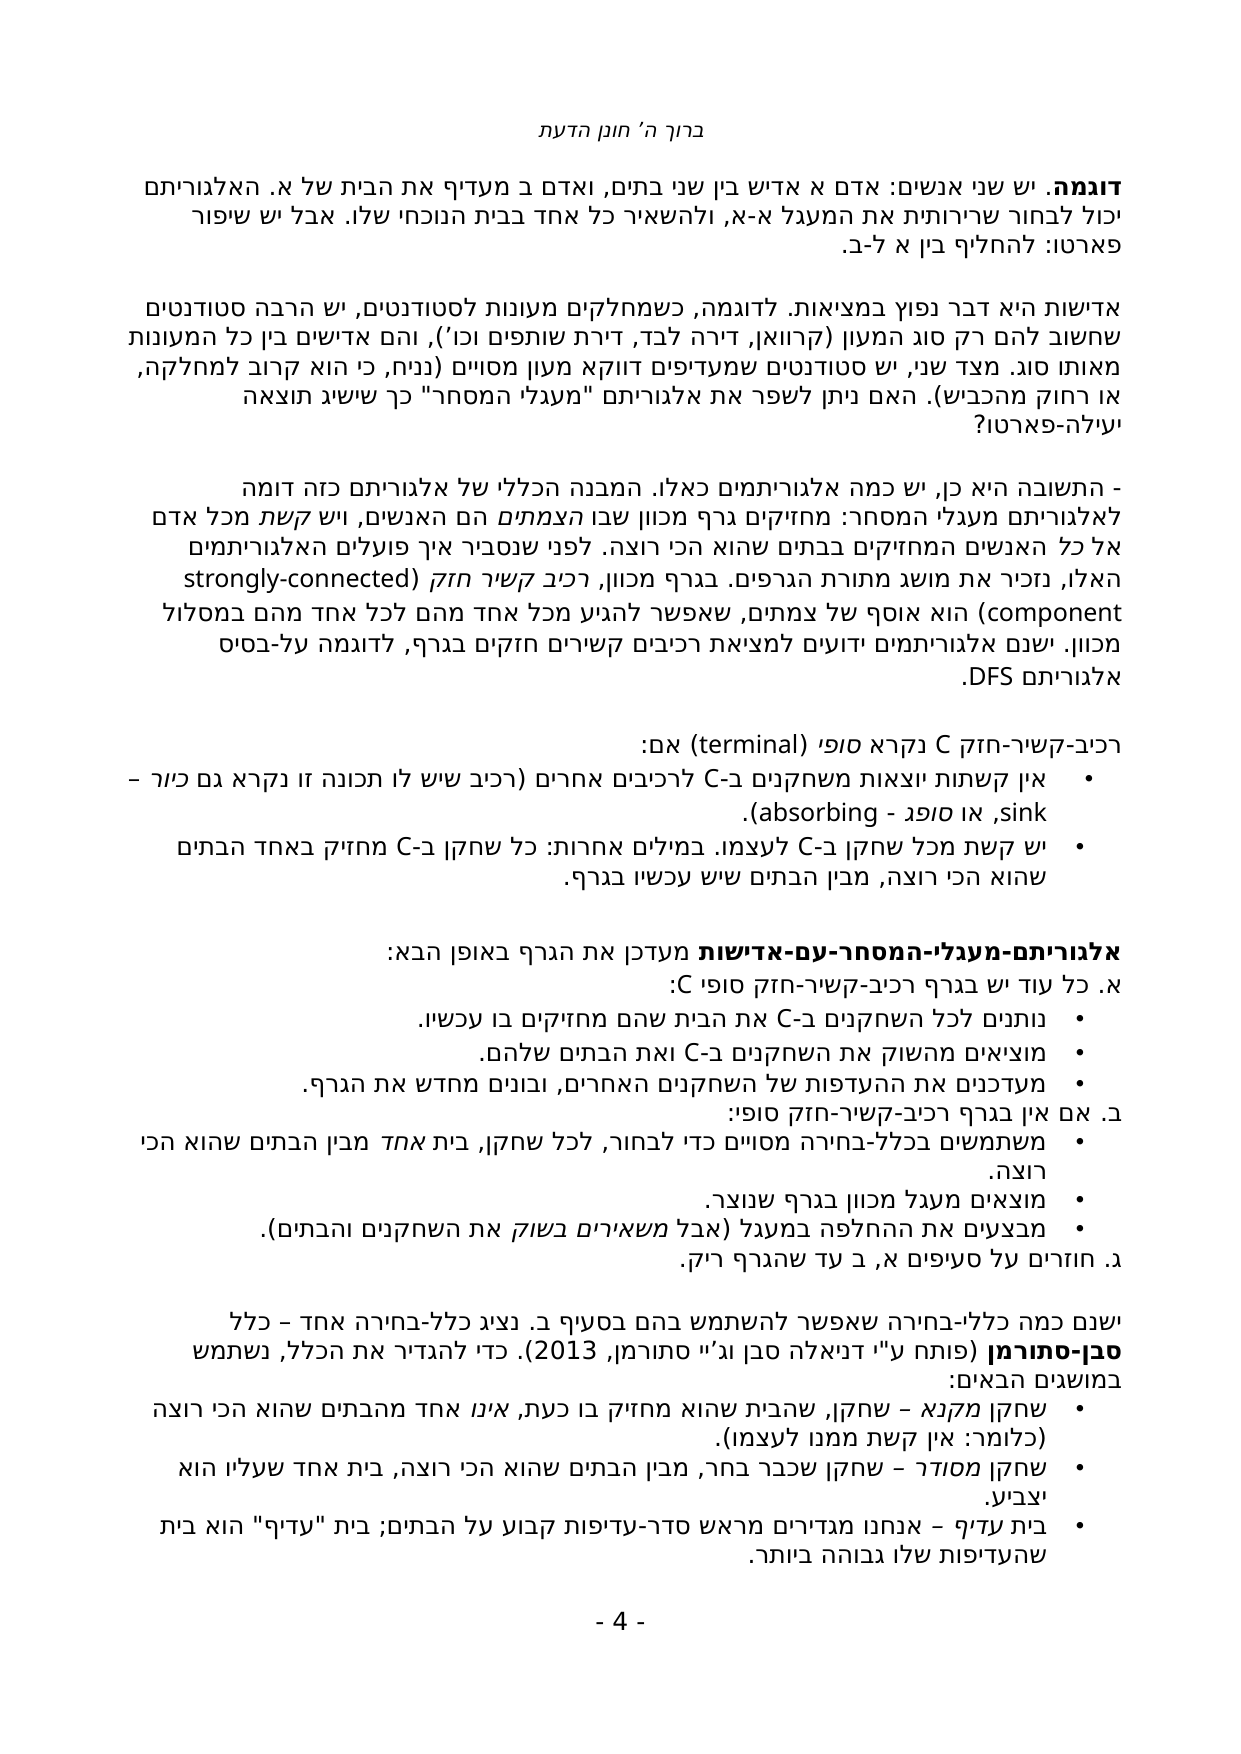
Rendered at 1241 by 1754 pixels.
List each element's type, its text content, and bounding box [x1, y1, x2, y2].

list שחקן מסודר – שחקן שכבר בחר, מבין הבתים שהוא הכי רוצה, בית אחד שעליו הוא יצביע. [118, 1453, 1084, 1511]
list בית עדיף – אנחנו מגדירים מראש סדר-עדיפות קבוע על הבתים; בית "עדיף" הוא בית שהעדיפות שלו גבוהה ביותר. [118, 1511, 1084, 1569]
list משתמשים בכלל-בחירה מסויים כדי לבחור, לכל שחקן, בית אחד מבין הבתים שהוא הכי רוצה. [118, 1127, 1084, 1185]
list אין קשתות יוצאות משחקנים ב-C לרכיבים אחרים (רכיב שיש לו תכונה זו נקרא גם כיור – sink, או סופג - absorbing). [118, 760, 1084, 828]
list מבצעים את ההחלפה במעגל (אבל משאירים בשוק את השחקנים והבתים). [118, 1214, 1084, 1244]
list שחקן מקנא – שחקן, שהבית שהוא מחזיק בו כעת, אינו אחד מהבתים שהוא הכי רוצה (כלומר: אין קשת ממנו לעצמו). [118, 1394, 1084, 1453]
text א. כל עוד יש בגרף רכיב-קשיר-חזק סופי C: [118, 967, 1122, 1001]
text אדישות היא דבר נפוץ במציאות. לדוגמה, כשמחלקים מעונות לסטודנטים, יש הרבה סטודנטים שחשוב להם רק סוג המעון (קרוואן, דירה לבד, דירת שותפים וכו’), והם אדישים בין כל המעונות מאותו סוג. מצד שני, יש סטודנטים שמעדיפים דווקא מעון מסויים (נניח, כי הוא קרוב למחלקה, או רחוק מהכביש). האם ניתן לשפר את אלגוריתם "מעגלי המסחר" כך שישיג תוצאה יעילה-פארטו? [118, 293, 1122, 439]
list מוציאים מהשוק את השחקנים ב-C ואת הבתים שלהם. [118, 1035, 1084, 1069]
text ב. אם אין בגרף רכיב-קשיר-חזק סופי: [118, 1098, 1122, 1127]
text ג. חוזרים על סעיפים א, ב עד שהגרף ריק. [118, 1244, 1122, 1273]
text דוגמה. יש שני אנשים: אדם א אדיש בין שני בתים, ואדם ב מעדיף את הבית של א. האלגוריתם יכול לבחור שרירותית את המעגל א-א, ולהשאיר כל אחד בבית הנוכחי שלו. אבל יש שיפור פארטו: להחליף בין א ל-ב. [118, 172, 1122, 259]
text רכיב-קשיר-חזק C נקרא סופי (terminal) אם: [118, 726, 1122, 760]
text ישנם כמה כללי-בחירה שאפשר להשתמש בהם בסעיף ב. נציג כלל-בחירה אחד – כלל סבן-סתורמן (פותח ע"י דניאלה סבן וג’יי סתורמן, 2013). כדי להגדיר את הכלל, נשתמש במושגים הבאים: [118, 1307, 1122, 1394]
list יש קשת מכל שחקן ב-C לעצמו. במילים אחרות: כל שחקן ב-C מחזיק באחד הבתים שהוא הכי רוצה, מבין הבתים שיש עכשיו בגרף. [118, 828, 1084, 892]
list מוצאים מעגל מכוון בגרף שנוצר. [118, 1185, 1084, 1214]
text - התשובה היא כן, יש כמה אלגוריתמים כאלו. המבנה הכללי של אלגוריתם כזה דומה לאלגוריתם מעגלי המסחר: מחזיקים גרף מכוון שבו הצמתים הם האנשים, ויש קשת מכל אדם אל כל האנשים המחזיקים בבתים שהוא הכי רוצה. לפני שנסביר איך פועלים האלגוריתמים האלו, נזכיר את מושג מתורת הגרפים. בגרף מכוון, רכיב קשיר חזק (strongly-connected component) הוא אוסף של צמתים, שאפשר להגיע מכל אחד מהם לכל אחד מהם במסלול מכוון. ישנם אלגוריתמים ידועים למציאת רכיבים קשירים חזקים בגרף, לדוגמה על-בסיס אלגוריתם DFS. [118, 473, 1122, 692]
list מעדכנים את ההעדפות של השחקנים האחרים, ובונים מחדש את הגרף. [118, 1069, 1084, 1098]
text אלגוריתם-מעגלי-המסחר-עם-אדישות מעדכן את הגרף באופן הבא: [118, 937, 1122, 967]
list נותנים לכל השחקנים ב-C את הבית שהם מחזיקים בו עכשיו. [118, 1001, 1084, 1035]
